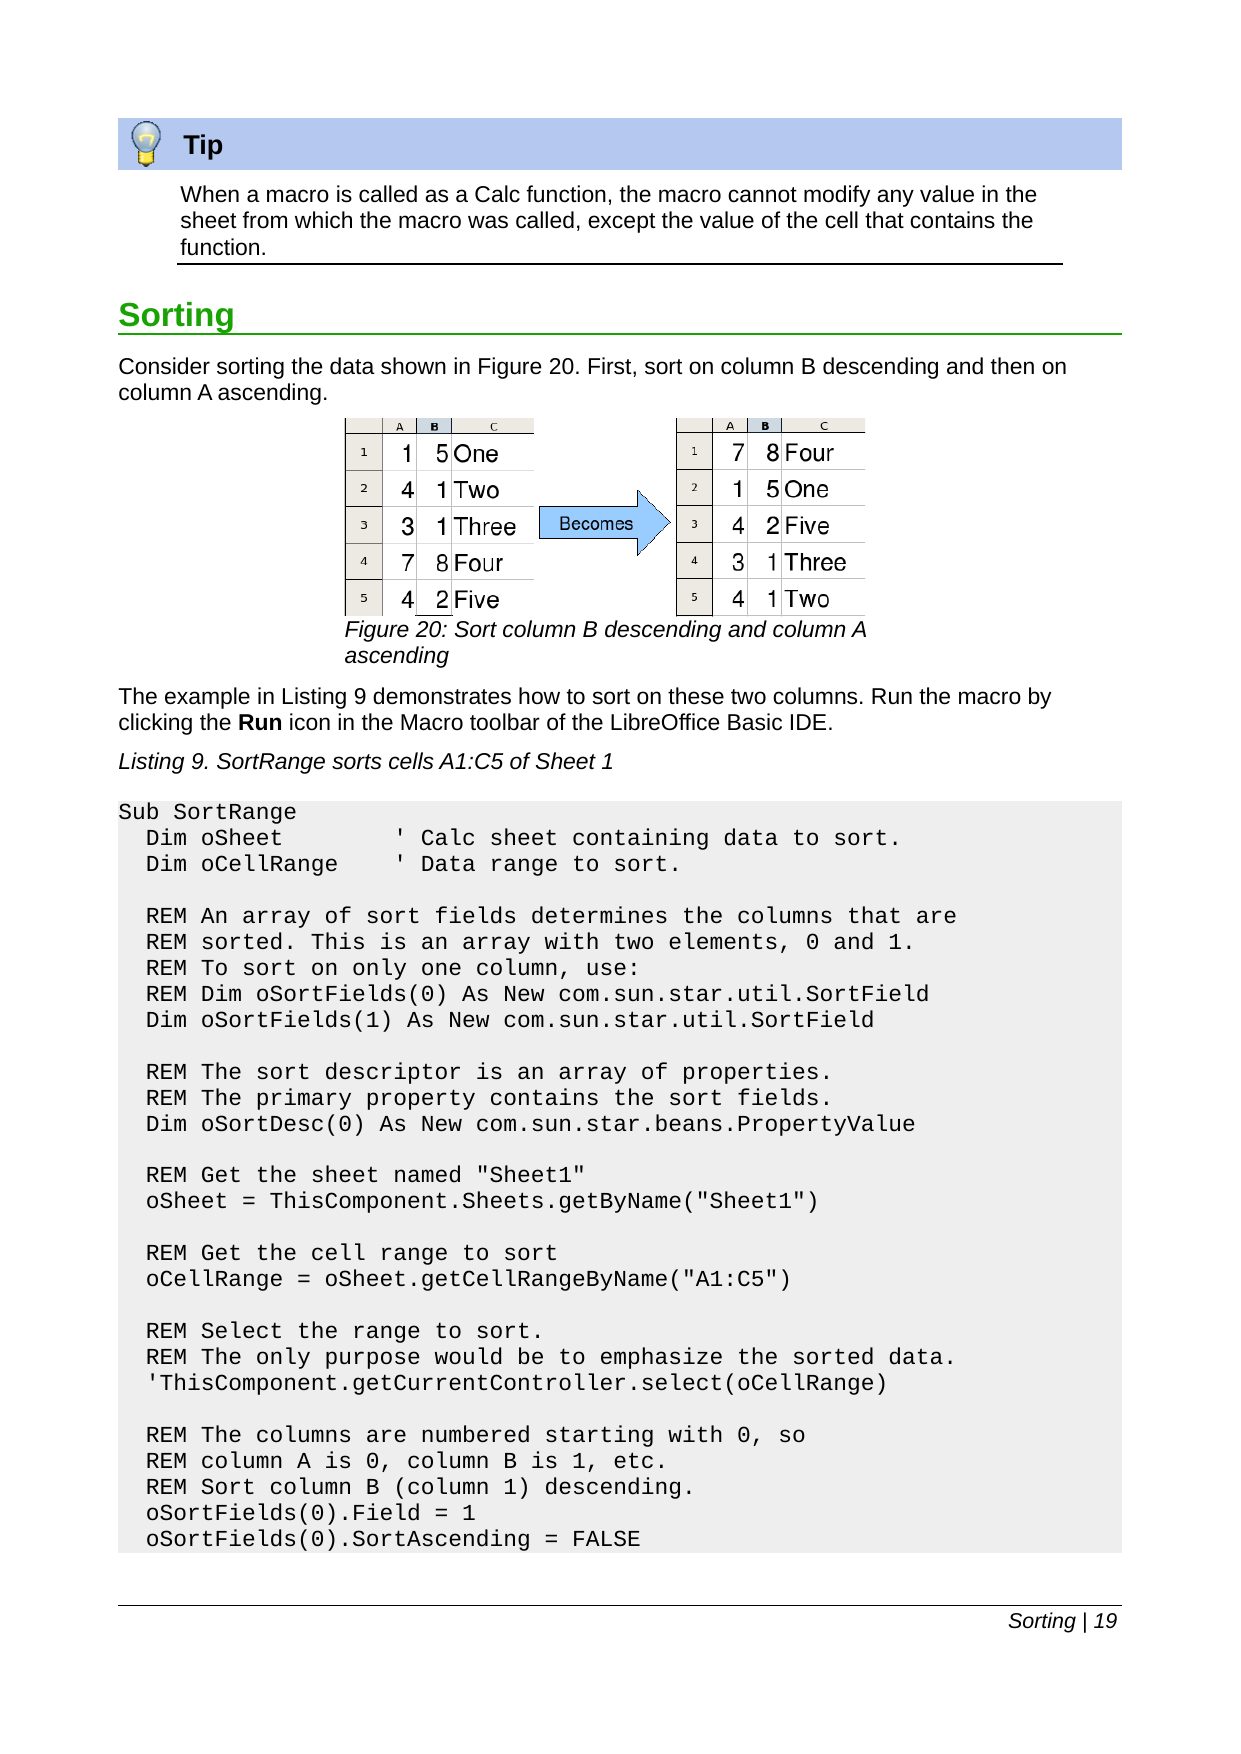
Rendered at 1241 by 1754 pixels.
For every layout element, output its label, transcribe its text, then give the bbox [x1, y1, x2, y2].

text When a macro is called as a Calc function, the macro cannot modify any value in the sheet from which the macro was called, except the value of the cell that contains the function. [177, 178, 1063, 263]
subtitle Tip [118, 118, 1122, 170]
text Listing 9. SortRange sorts cells A1:C5 of Sheet 1 [118, 748, 1122, 774]
text Figure 20: Sort column B descending and column A ascending [344, 418, 896, 669]
subtitle Sorting [118, 294, 1122, 333]
text The example in Listing 9 demonstrates how to sort on these two columns. Run the macro by clicking the Run icon in the Macro toolbar of the LibreOffice Basic IDE. [118, 683, 1122, 735]
picture [344, 418, 866, 617]
text Sub SortRange Dim oSheet ' Calc sheet containing data to sort. Dim oCellRange ' Data range to sort. REM An array of sort fields determines the columns that are REM sorted. This is an array with two elements, 0 and 1. REM To sort on only one column, use: REM Dim oSortFields(0) As New com.sun.star.util.SortField Dim oSortFields(1) As New com.sun.star.util.SortField REM The sort descriptor is an array of properties. REM The primary property contains the sort fields. Dim oSortDesc(0) As New com.sun.star.beans.PropertyValue REM Get the sheet named "Sheet1" oSheet = ThisComponent.Sheets.getByName("Sheet1") REM Get the cell range to sort oCellRange = oSheet.getCellRangeByName("A1:C5") REM Select the range to sort. REM The only purpose would be to emphasize the sorted data. 'ThisComponent.getCurrentController.select(oCellRange) REM The columns are numbered starting with 0, so REM column A is 0, column B is 1, etc. REM Sort column B (column 1) descending. oSortFields(0).Field = 1 oSortFields(0).SortAscending = FALSE [118, 801, 1122, 1553]
text Consider sorting the data shown in Figure 20. First, sort on column B descending and then on column A ascending. [118, 353, 1122, 406]
picture [119, 119, 170, 170]
